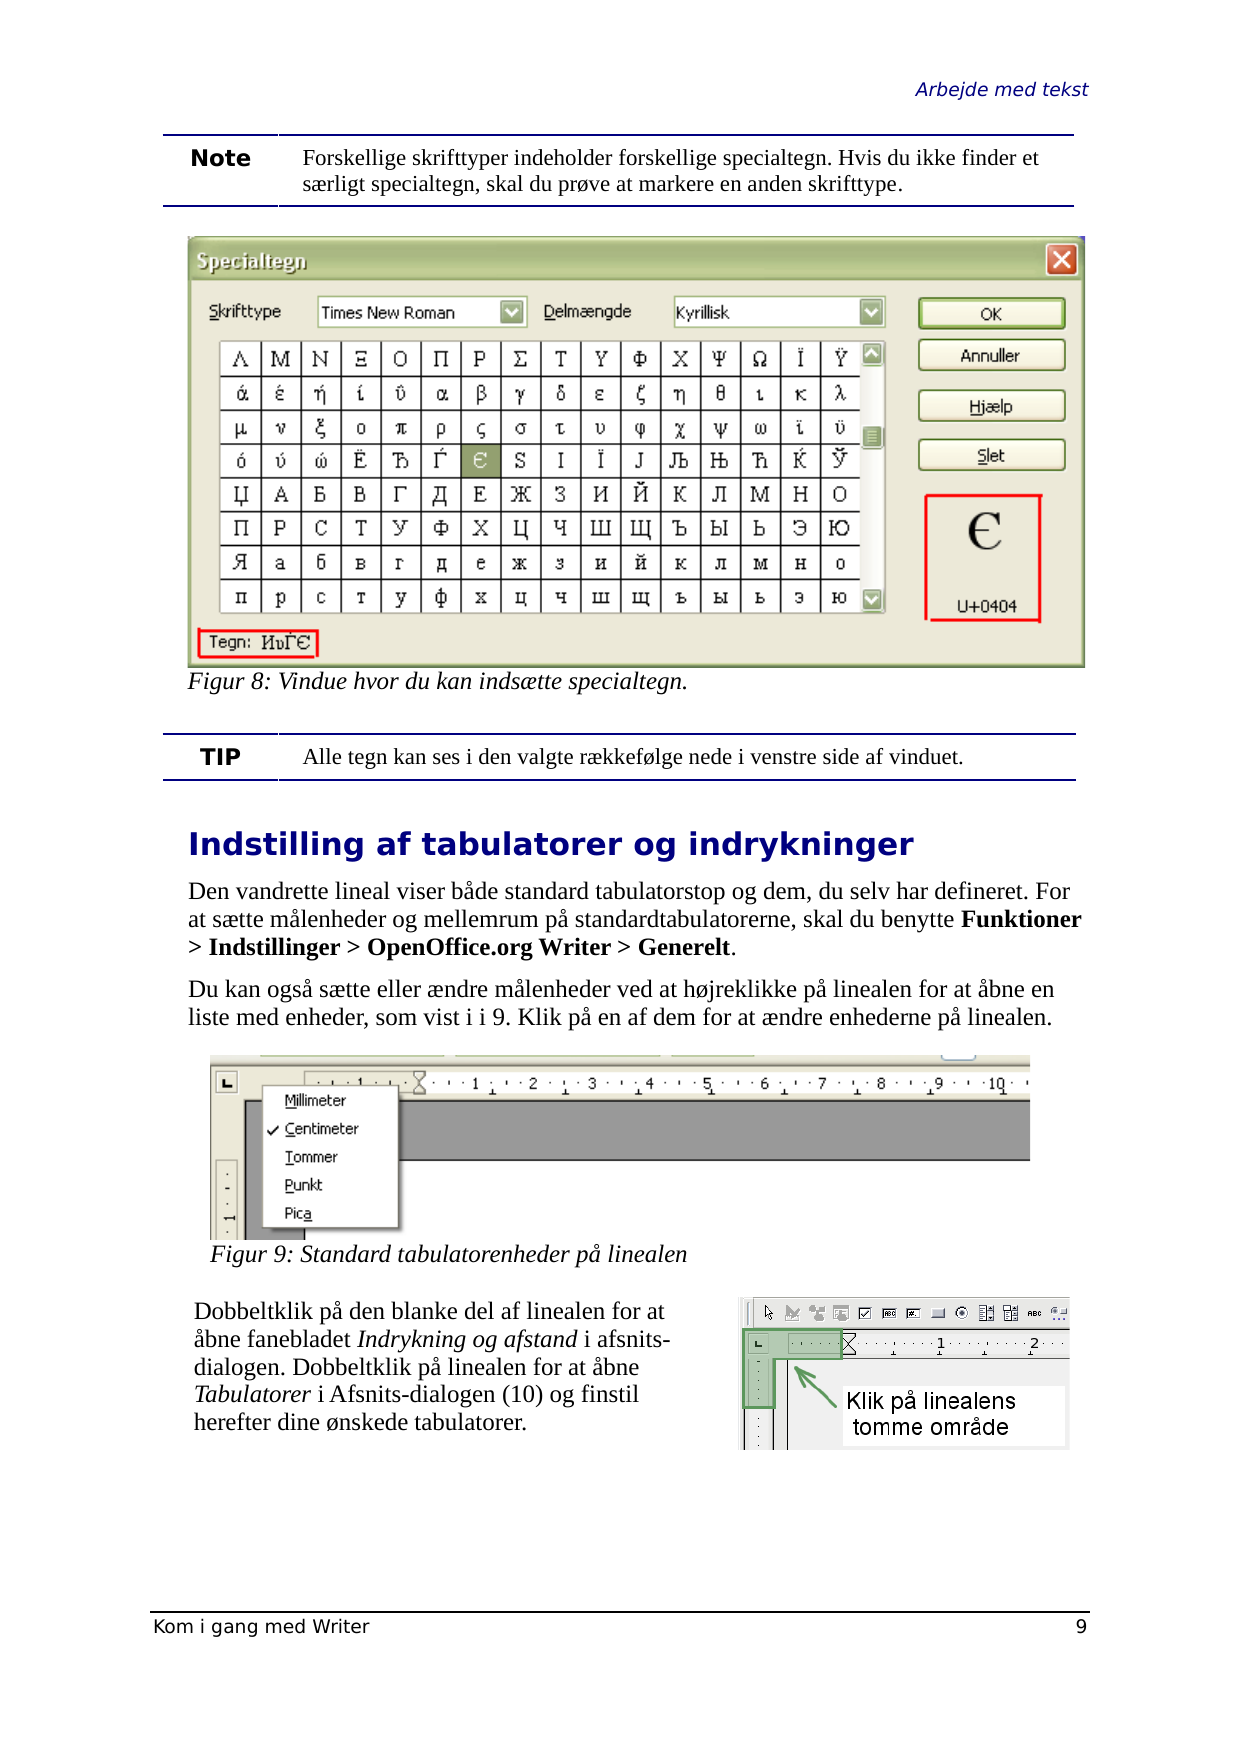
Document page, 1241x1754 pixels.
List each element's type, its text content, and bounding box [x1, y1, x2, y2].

text Den vandrette lineal viser både standard tabulatorstop og dem, du selv har defineret. For at sætte målenheder og mellemrum på standardtabulatorerne, skal du benytte Funktioner > Indstillinger > OpenOffice.org Writer > Generelt. [188, 877, 1090, 961]
picture [210, 1055, 1031, 1240]
text Du kan også sætte eller ændre målenheder ved at højreklikke på linealen for at åbne en liste med enheder, som vist i i Figur 9. Klik på en af dem for at ændre enhederne på linealen. [188, 975, 1090, 1031]
subtitle Indstilling af tabulatorer og indrykninger [188, 826, 1090, 863]
table_header Note [163, 136, 278, 205]
picture [187, 236, 1085, 668]
table_header Dobbeltklik på den blanke del af linealen for at åbne fanebladet Indrykning og afstand i afsnits-dialogen. Dobbeltklik på linealen for at åbne Tabulatorer i Afsnits-dialogen (Figur 10) og finstil herefter dine ønskede tabulatorer. [150, 1292, 718, 1481]
table_header Forskellige skrifttyper indeholder forskellige specialtegn. Hvis du ikke finder et særligt specialtegn, skal du prøve at markere en anden skrifttype. [279, 136, 1074, 205]
table_header TIP [163, 735, 278, 779]
table_header [718, 1292, 1090, 1297]
picture [738, 1297, 1070, 1450]
table_header [718, 1298, 1090, 1481]
table_header Alle tegn kan ses i den valgte rækkefølge nede i venstre side af vinduet. [279, 735, 1076, 779]
text Figur 8: Vindue hvor du kan indsætte specialtegn. [187, 668, 1085, 695]
text Figur 9: Standard tabulatorenheder på linealen [210, 1240, 1030, 1268]
